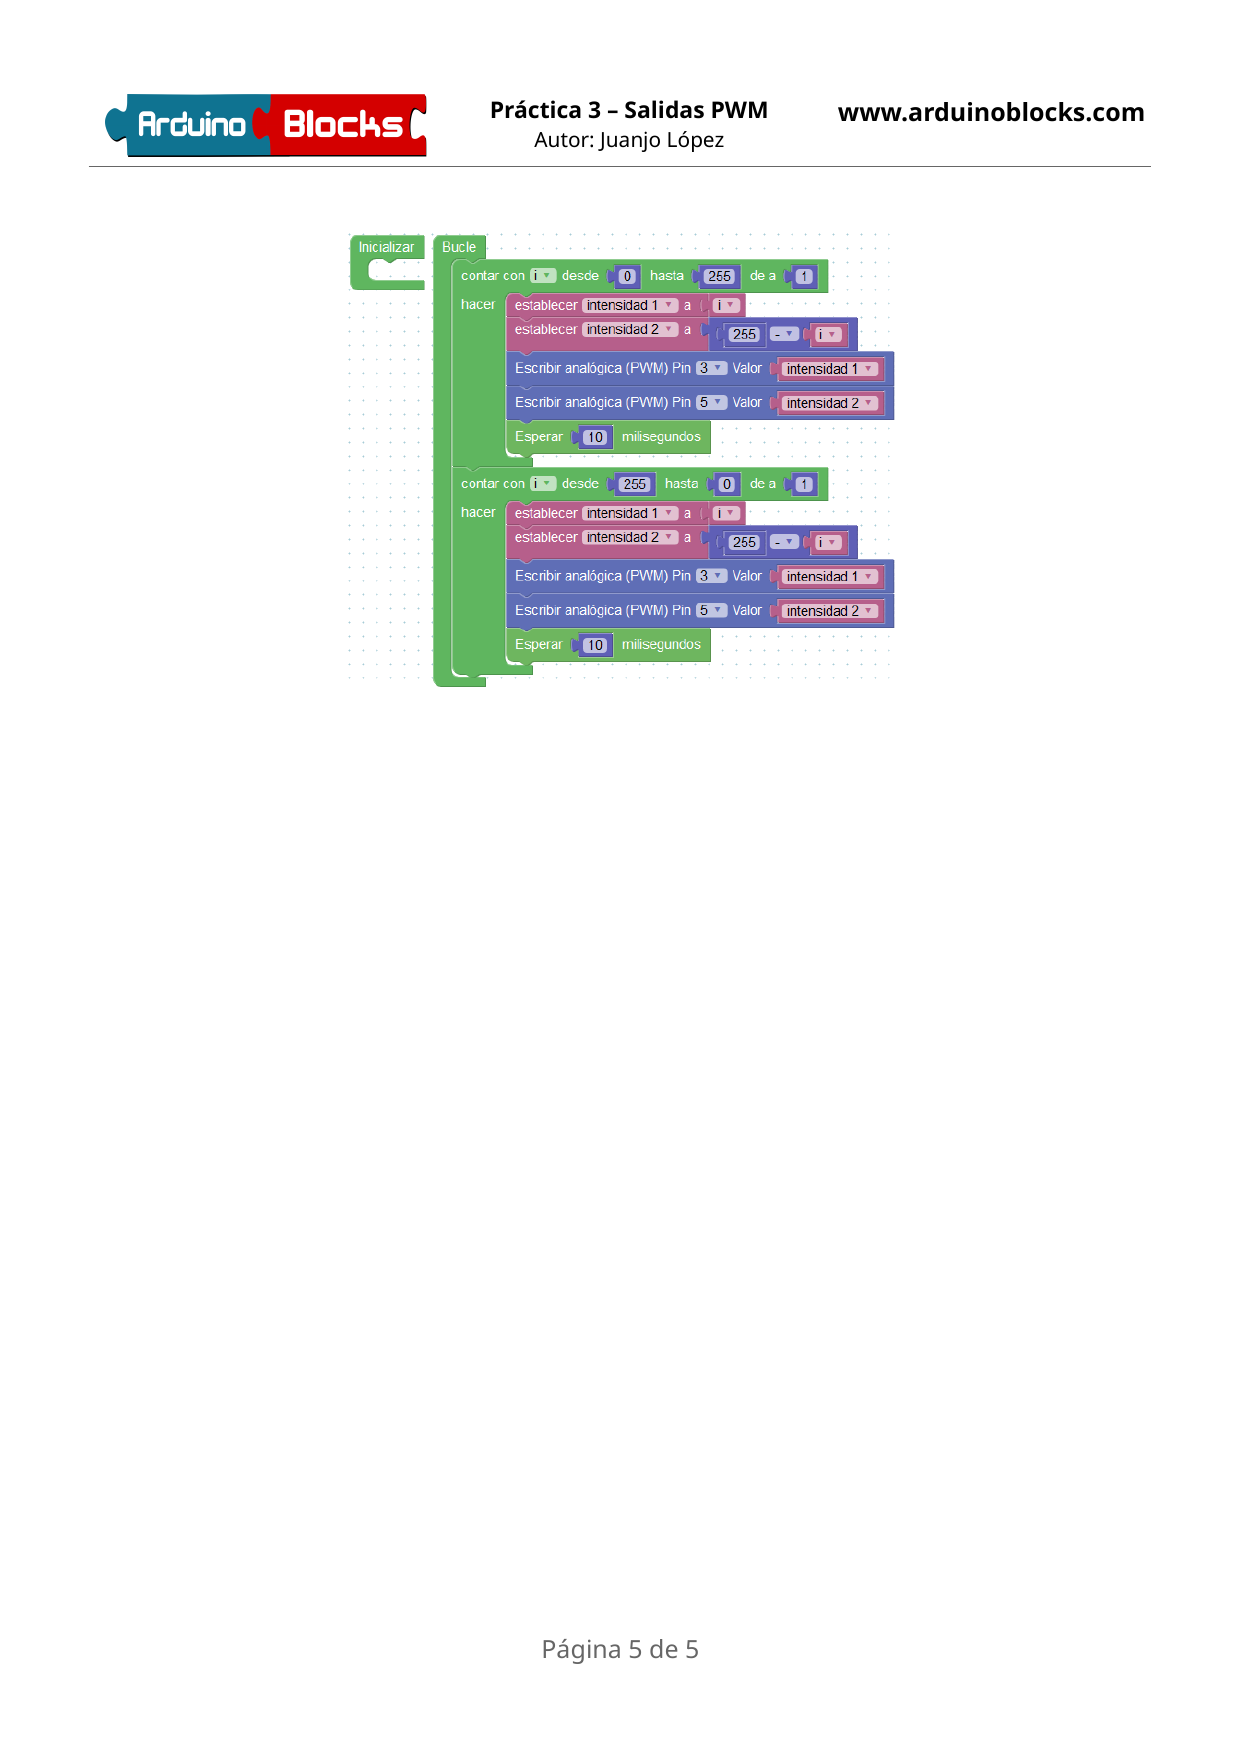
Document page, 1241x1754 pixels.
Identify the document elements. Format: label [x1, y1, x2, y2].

picture [341, 230, 899, 690]
table_cell [89, 224, 1152, 695]
picture [105, 94, 427, 157]
